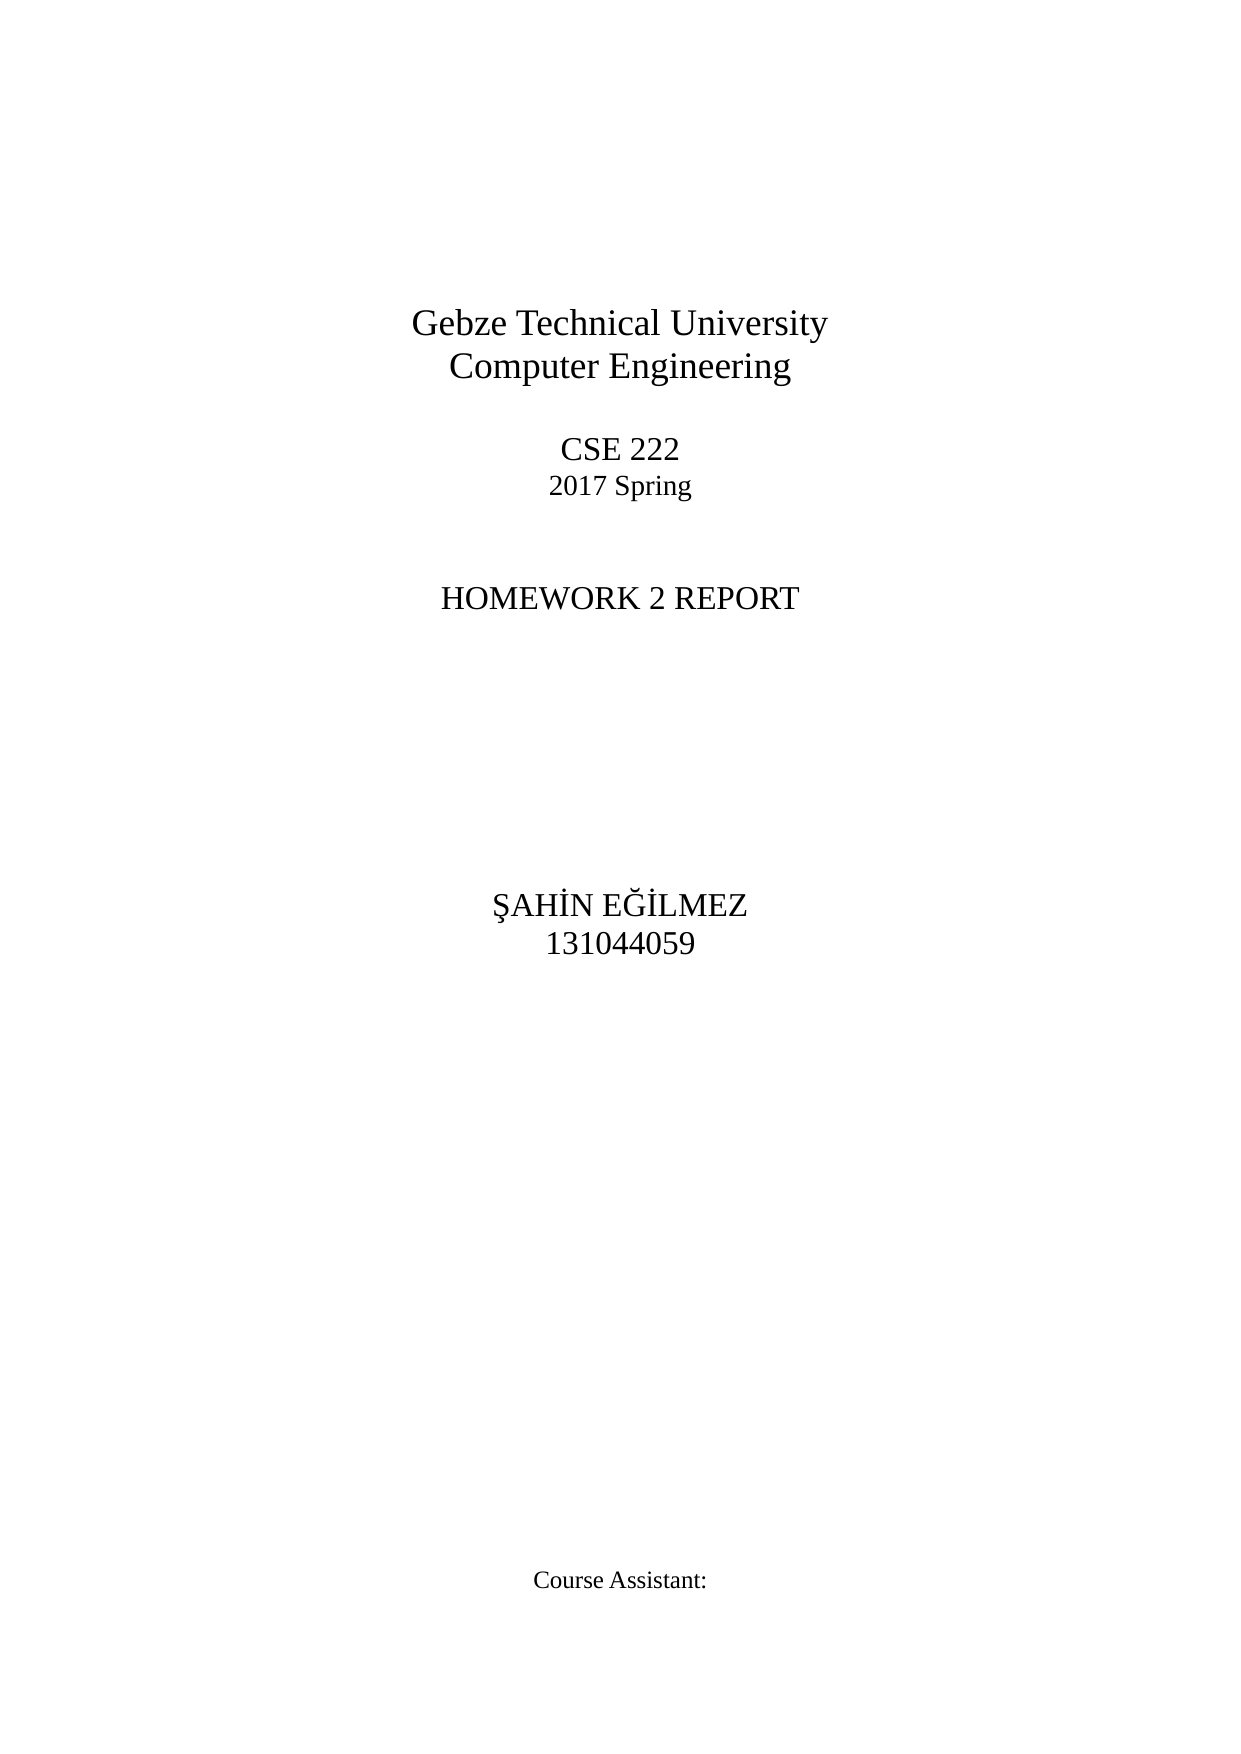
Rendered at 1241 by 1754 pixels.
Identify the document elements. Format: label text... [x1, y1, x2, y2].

text ŞAHİN EĞİLMEZ [118, 885, 1122, 923]
text Course Assistant: [118, 1565, 1122, 1594]
text 2017 Spring [118, 468, 1122, 501]
text CSE 222 [118, 429, 1122, 468]
text Gebze Technical University [118, 300, 1122, 343]
text HOMEWORK 2 REPORT [118, 578, 1122, 616]
text 131044059 [118, 923, 1122, 961]
text Computer Engineering [118, 343, 1122, 386]
